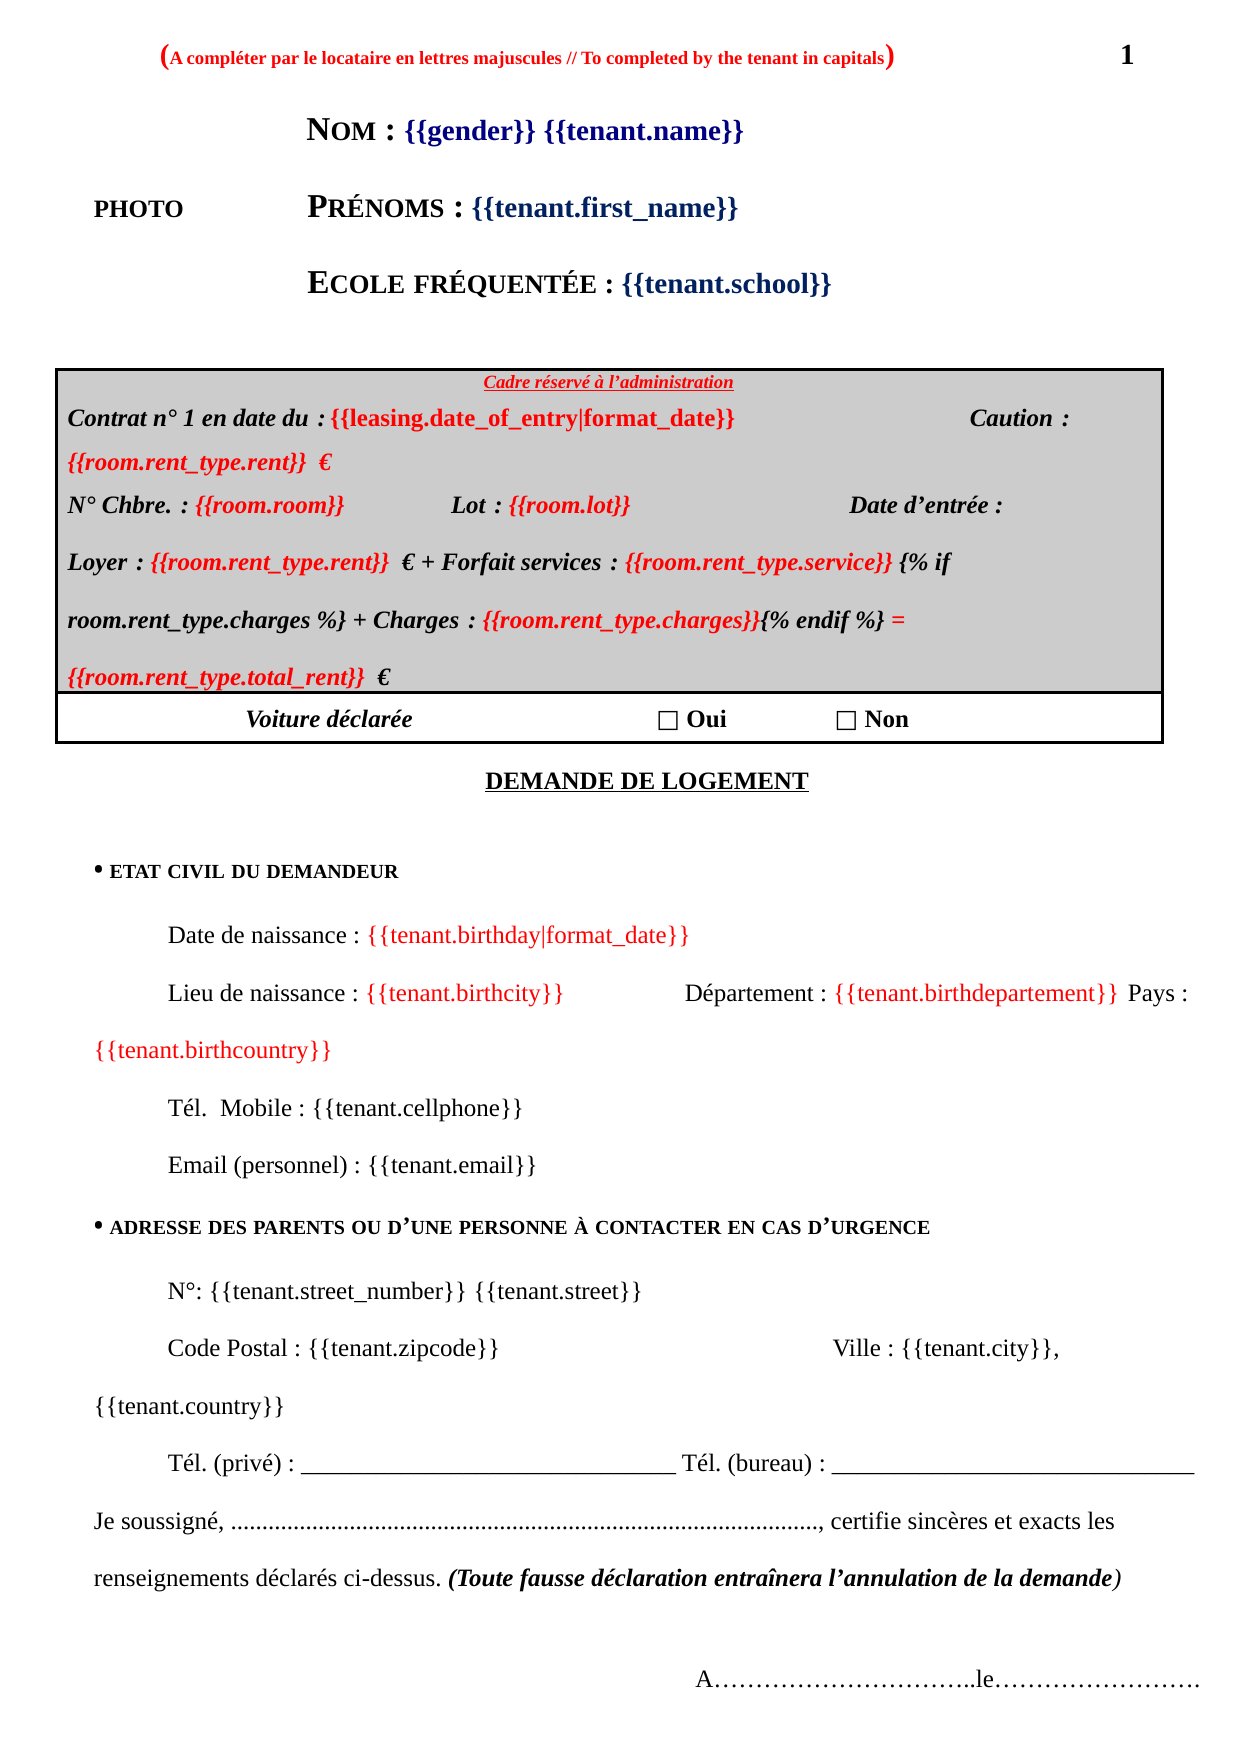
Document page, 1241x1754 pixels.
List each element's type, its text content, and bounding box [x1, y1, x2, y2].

text • adresse des parents ou d’une personne à contacter en cas d’urgence [94, 1208, 1200, 1242]
text Code Postal : {{tenant.zipcode}} Ville : {{tenant.city}}, {{tenant.country}} [94, 1333, 1200, 1419]
table_header Voiture déclarée □ Oui □ Non [58, 694, 1161, 741]
text Tél. (privé) : ______________________________ Tél. (bureau) : _____________________________ [94, 1448, 1200, 1477]
text Date de naissance : {{tenant.birthday|format_date}} [94, 920, 1200, 949]
text Tél. Mobile : {{tenant.cellphone}} [94, 1093, 1200, 1121]
text Nom : {{gender}} {{tenant.name}} [94, 109, 1200, 148]
text • etat civil du demandeur [94, 852, 1200, 886]
table_header Cadre réservé à l’administration Contrat n° 1 en date du : {{leasing.date_of_entry|format_date}} Caution : {{room.rent_type.rent}} € N° Chbre. : {{room.room}} Lot : {{room.lot}} Date d’entrée : Loyer : {{room.rent_type.rent}} € + Forfait services : {{room.rent_type.service}} {% if room.rent_type.charges %} + Charges : {{room.rent_type.charges}}{% endif %} = {{room.rent_type.total_rent}} € [58, 371, 1161, 691]
text Ecole fréquentée : {{tenant.school}} [169, 263, 1200, 301]
text Lieu de naissance : {{tenant.birthcity}} Département : {{tenant.birthdepartement}} Pays : {{tenant.birthcountry}} [94, 978, 1200, 1064]
text PHOTO Prénoms : {{tenant.first_name}} [94, 186, 1200, 224]
text Email (personnel) : {{tenant.email}} [94, 1150, 1200, 1179]
text Je soussigné, .............................................................................................., certifie sincères et exacts les renseignements déclarés ci-dessus. (Toute fausse déclaration entraînera l’annulation de la demande) [94, 1506, 1200, 1592]
text (A compléter par le locataire en lettres majuscules // To completed by the tenant in capitals) 1 [94, 37, 1200, 71]
text DEMANDE DE LOGEMENT [94, 766, 1200, 794]
text N°: {{tenant.street_number}} {{tenant.street}} [94, 1276, 1200, 1304]
text A…………………………..le……………………. [94, 1664, 1200, 1693]
